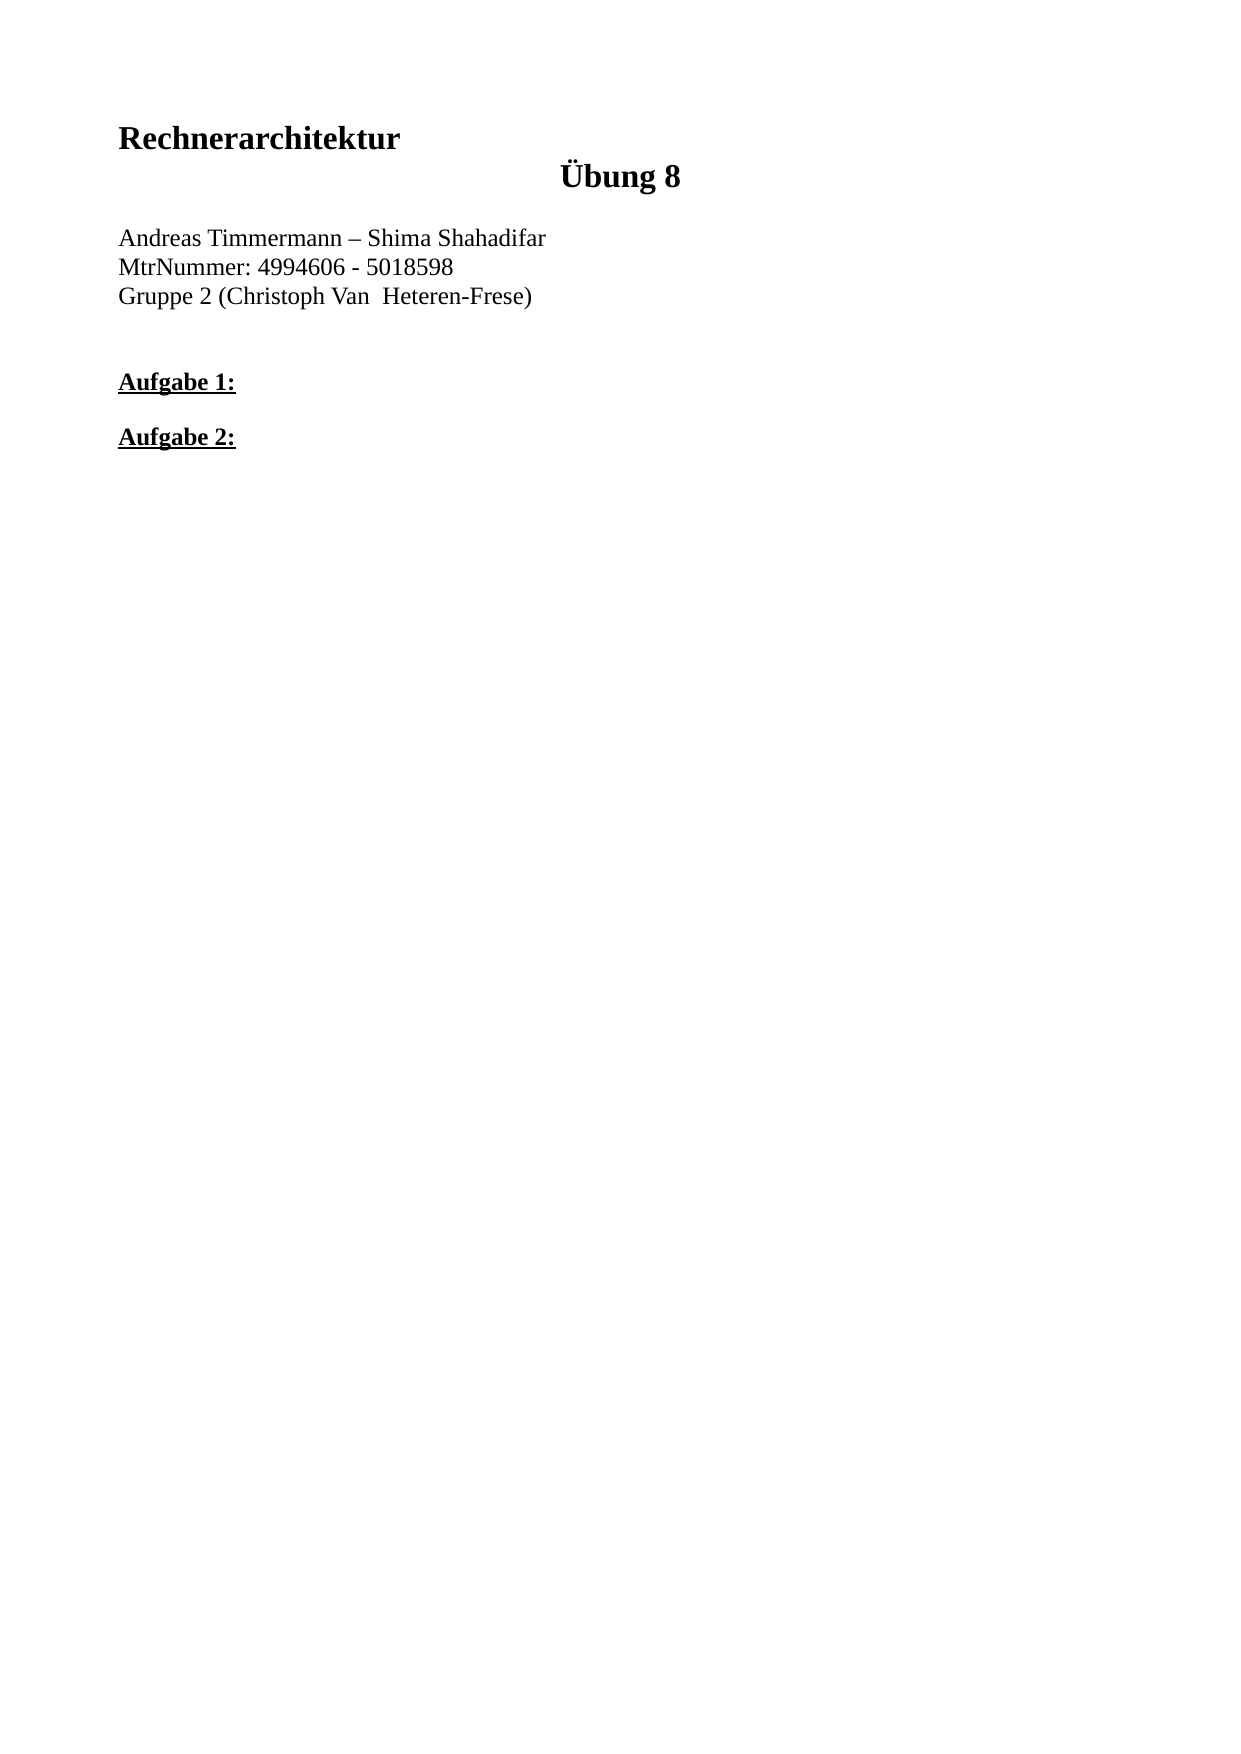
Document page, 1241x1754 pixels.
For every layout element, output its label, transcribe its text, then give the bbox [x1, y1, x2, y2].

text Übung 8 [118, 156, 1122, 195]
text Rechnerarchitektur [118, 118, 1122, 156]
text Andreas Timmermann – Shima Shahadifar [118, 223, 1122, 252]
text MtrNummer: 4994606 - 5018598 [118, 252, 1122, 281]
text Gruppe 2 (Christoph Van Heteren-Frese) [118, 281, 1122, 310]
text Aufgabe 2: [118, 422, 1122, 451]
text Aufgabe 1: [118, 367, 1122, 396]
